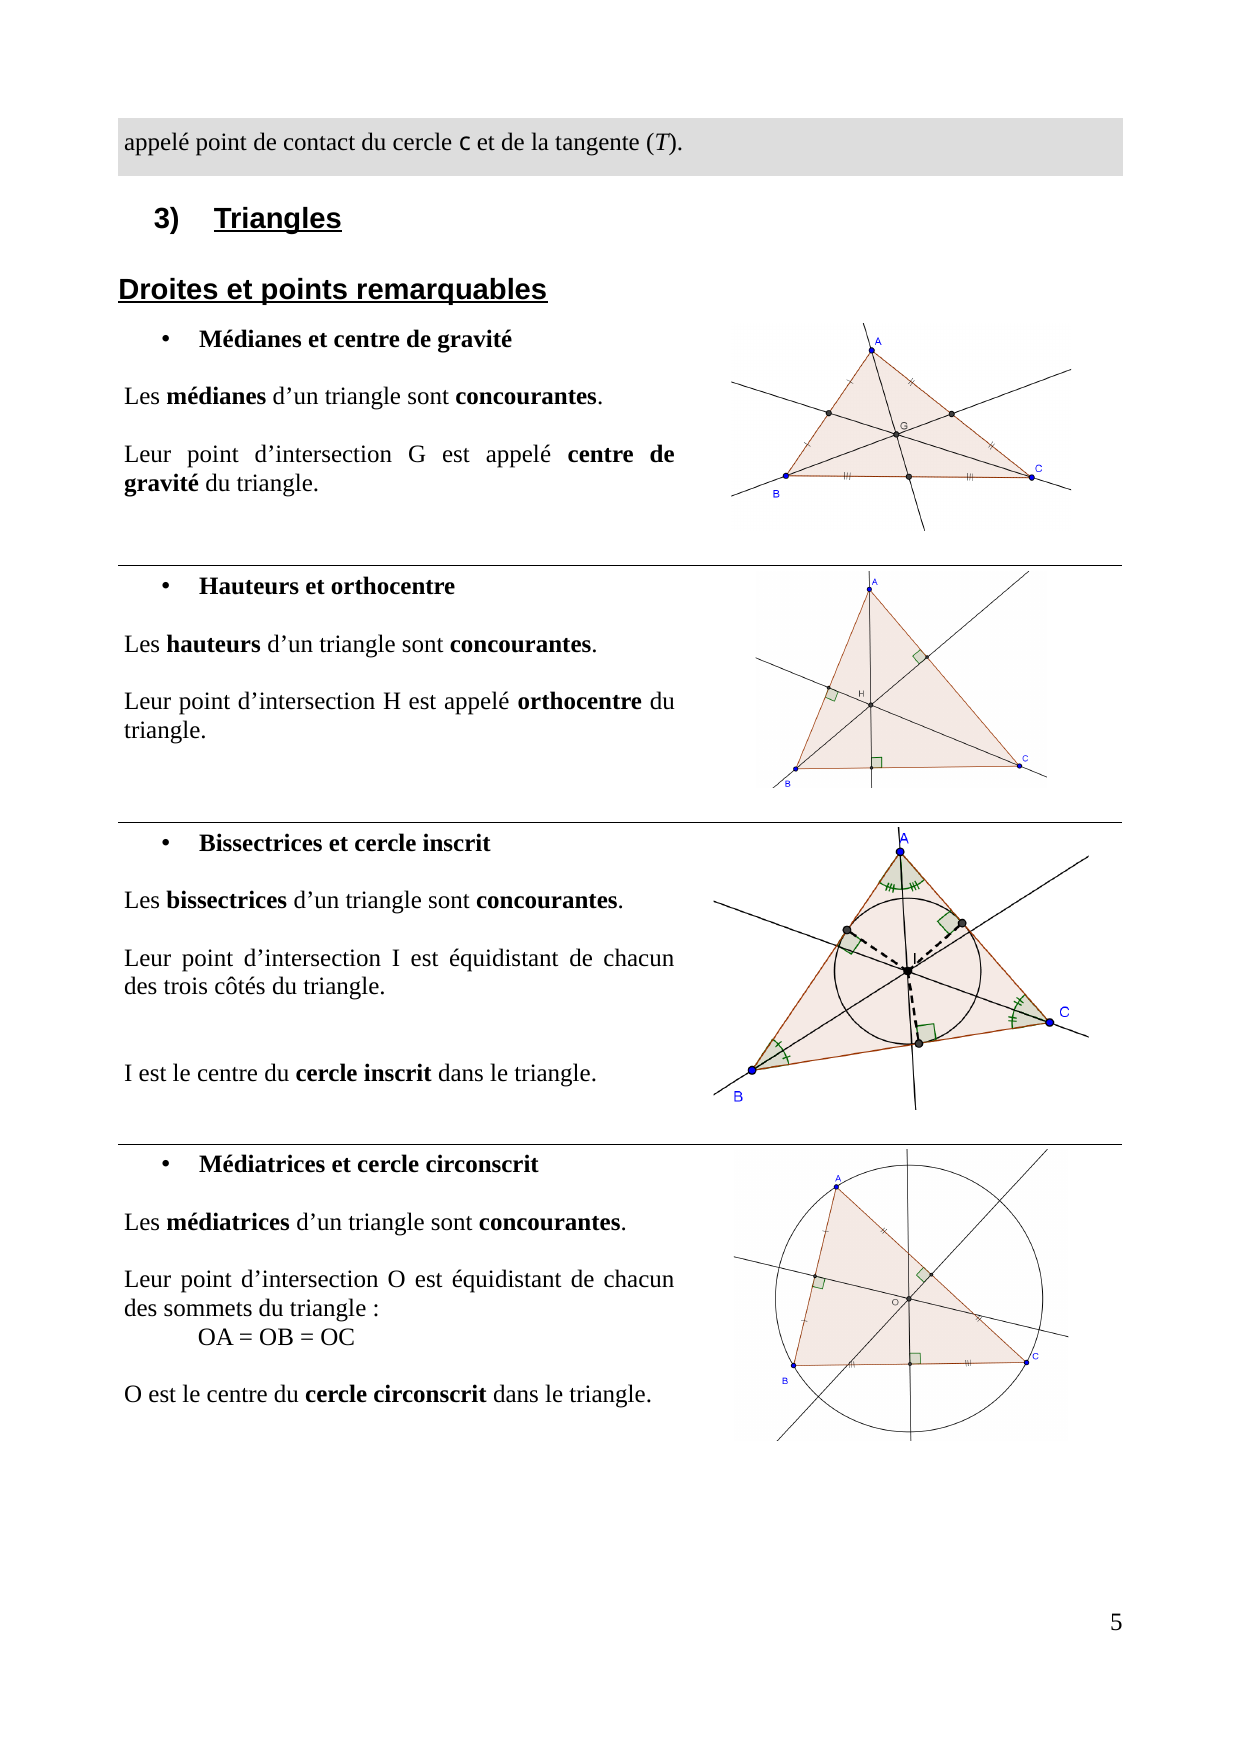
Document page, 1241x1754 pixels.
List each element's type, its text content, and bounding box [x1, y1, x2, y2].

table_header Hauteurs et orthocentre Les hauteurs d’un triangle sont concourantes. Leur point d’intersection H est appelé orthocentre du triangle. [118, 566, 680, 822]
table_header [680, 566, 1122, 822]
table_header [680, 1145, 1122, 1475]
table_header Médiatrices et cercle circonscrit Les médiatrices d’un triangle sont concourantes. Leur point d’intersection O est équidistant de chacun des sommets du triangle : OA = OB = OC O est le centre du cercle circonscrit dans le triangle. [118, 1145, 680, 1475]
table_header Médianes et centre de gravité Les médianes d’un triangle sont concourantes. Leur point d’intersection G est appelé centre de gravité du triangle. [118, 318, 680, 565]
subtitle Droites et points remarquables [118, 272, 1122, 306]
table_header [680, 318, 1122, 565]
subtitle Triangles [153, 201, 1122, 235]
table_header appelé point de contact du cercle c et de la tangente (T). [118, 118, 1123, 176]
table_header [680, 823, 1122, 1144]
table_header Bissectrices et cercle inscrit Les bissectrices d’un triangle sont concourantes. Leur point d’intersection I est équidistant de chacun des trois côtés du triangle. I est le centre du cercle inscrit dans le triangle. [118, 823, 680, 1144]
